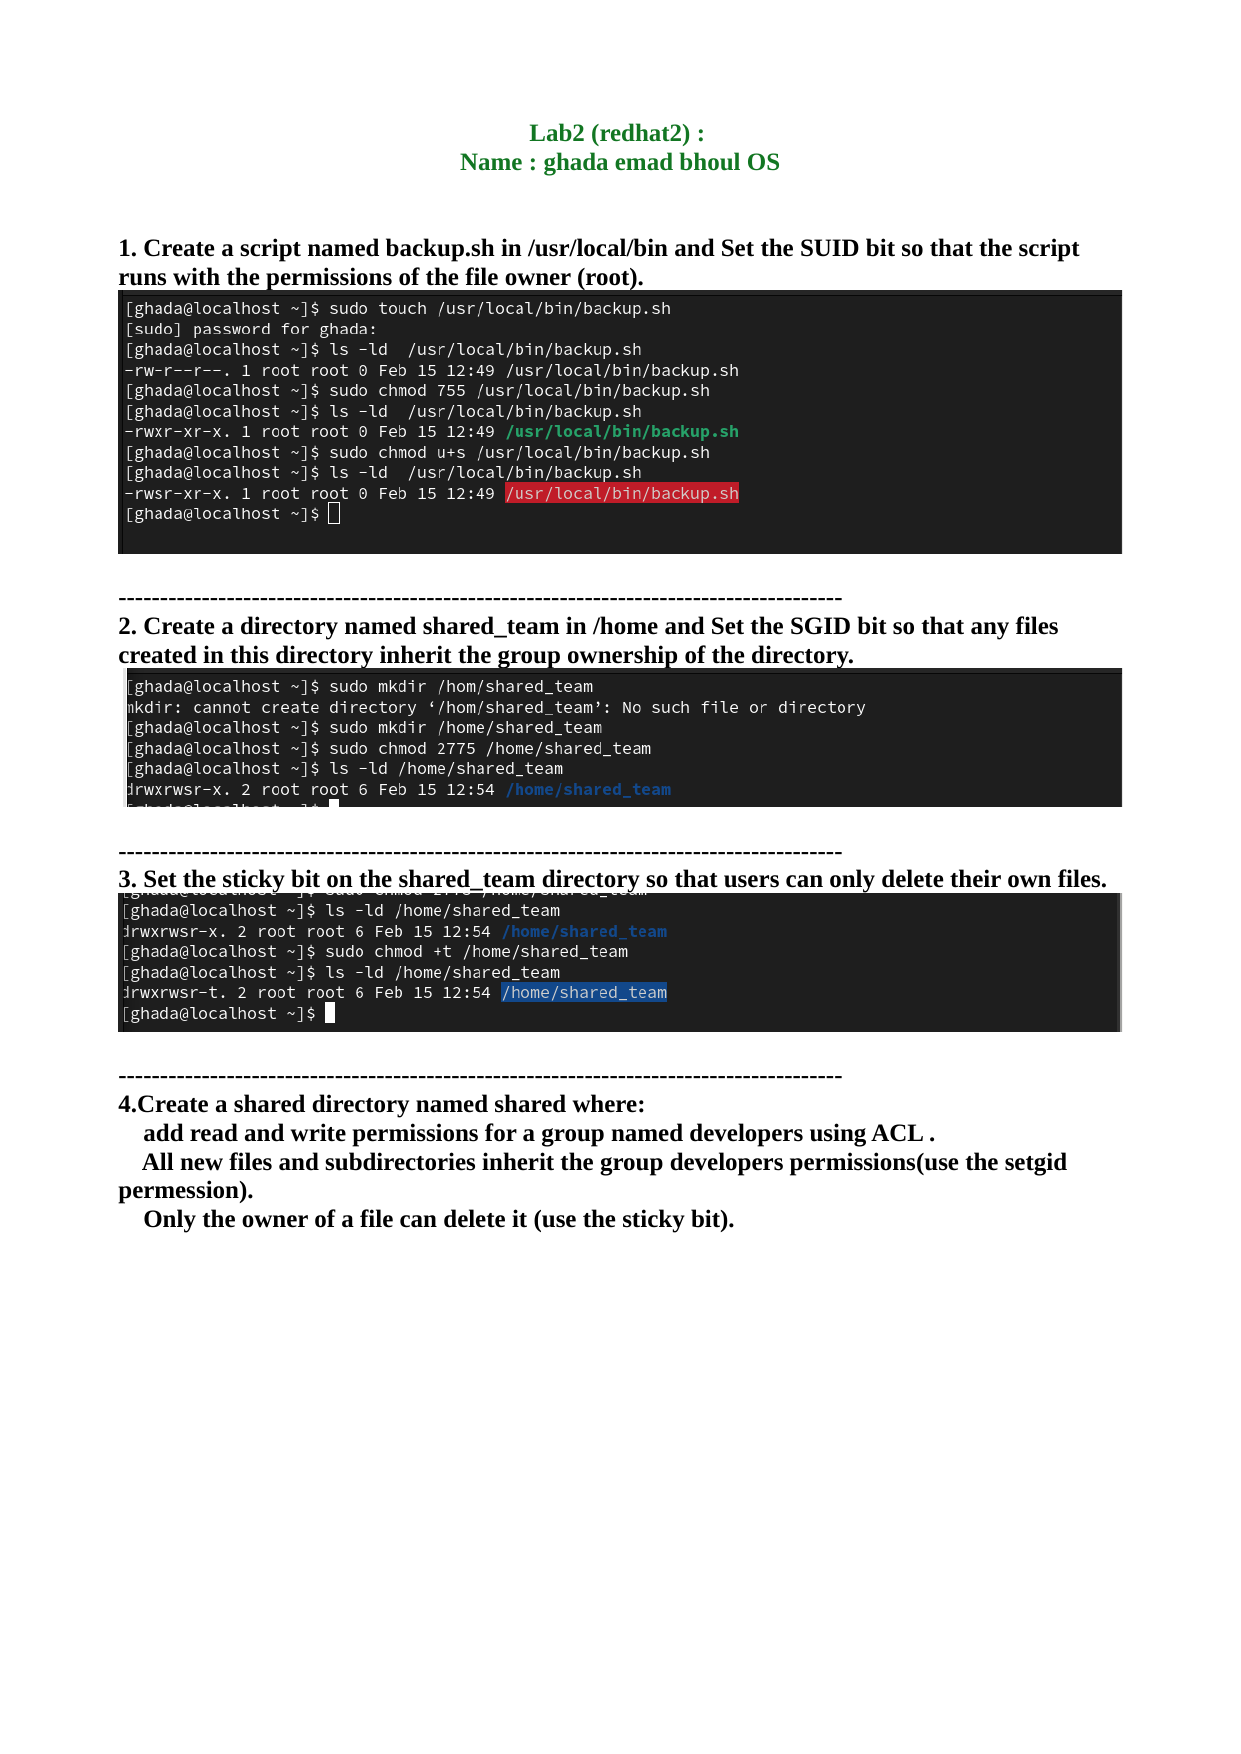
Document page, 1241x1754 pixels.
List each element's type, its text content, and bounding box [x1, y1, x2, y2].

text Only the owner of a file can delete it (use the sticky bit). [118, 1204, 1122, 1233]
text All new files and subdirectories inherit the group developers permissions(use the setgid permession). [118, 1147, 1122, 1204]
text --------------------------------------------------------------------------------------- [118, 836, 1122, 864]
text --------------------------------------------------------------------------------------- [118, 1060, 1122, 1089]
text 4.Create a shared directory named shared where: [118, 1089, 1122, 1118]
picture [118, 668, 1123, 807]
text 3. Set the sticky bit on the shared_team directory so that users can only delete their own files. [118, 864, 1122, 893]
text Name : ghada emad bhoul OS [118, 147, 1122, 176]
text add read and write permissions for a group named developers using ACL . [118, 1118, 1122, 1147]
text 2. Create a directory named shared_team in /home and Set the SGID bit so that any files created in this directory inherit the group ownership of the directory. [118, 611, 1122, 668]
text Lab2 (redhat2) : [118, 118, 1122, 147]
text 1. Create a script named backup.sh in /usr/local/bin and Set the SUID bit so that the script runs with the permissions of the file owner (root). [118, 233, 1122, 290]
picture [118, 893, 1123, 1032]
picture [118, 290, 1123, 554]
text --------------------------------------------------------------------------------------- [118, 582, 1122, 611]
